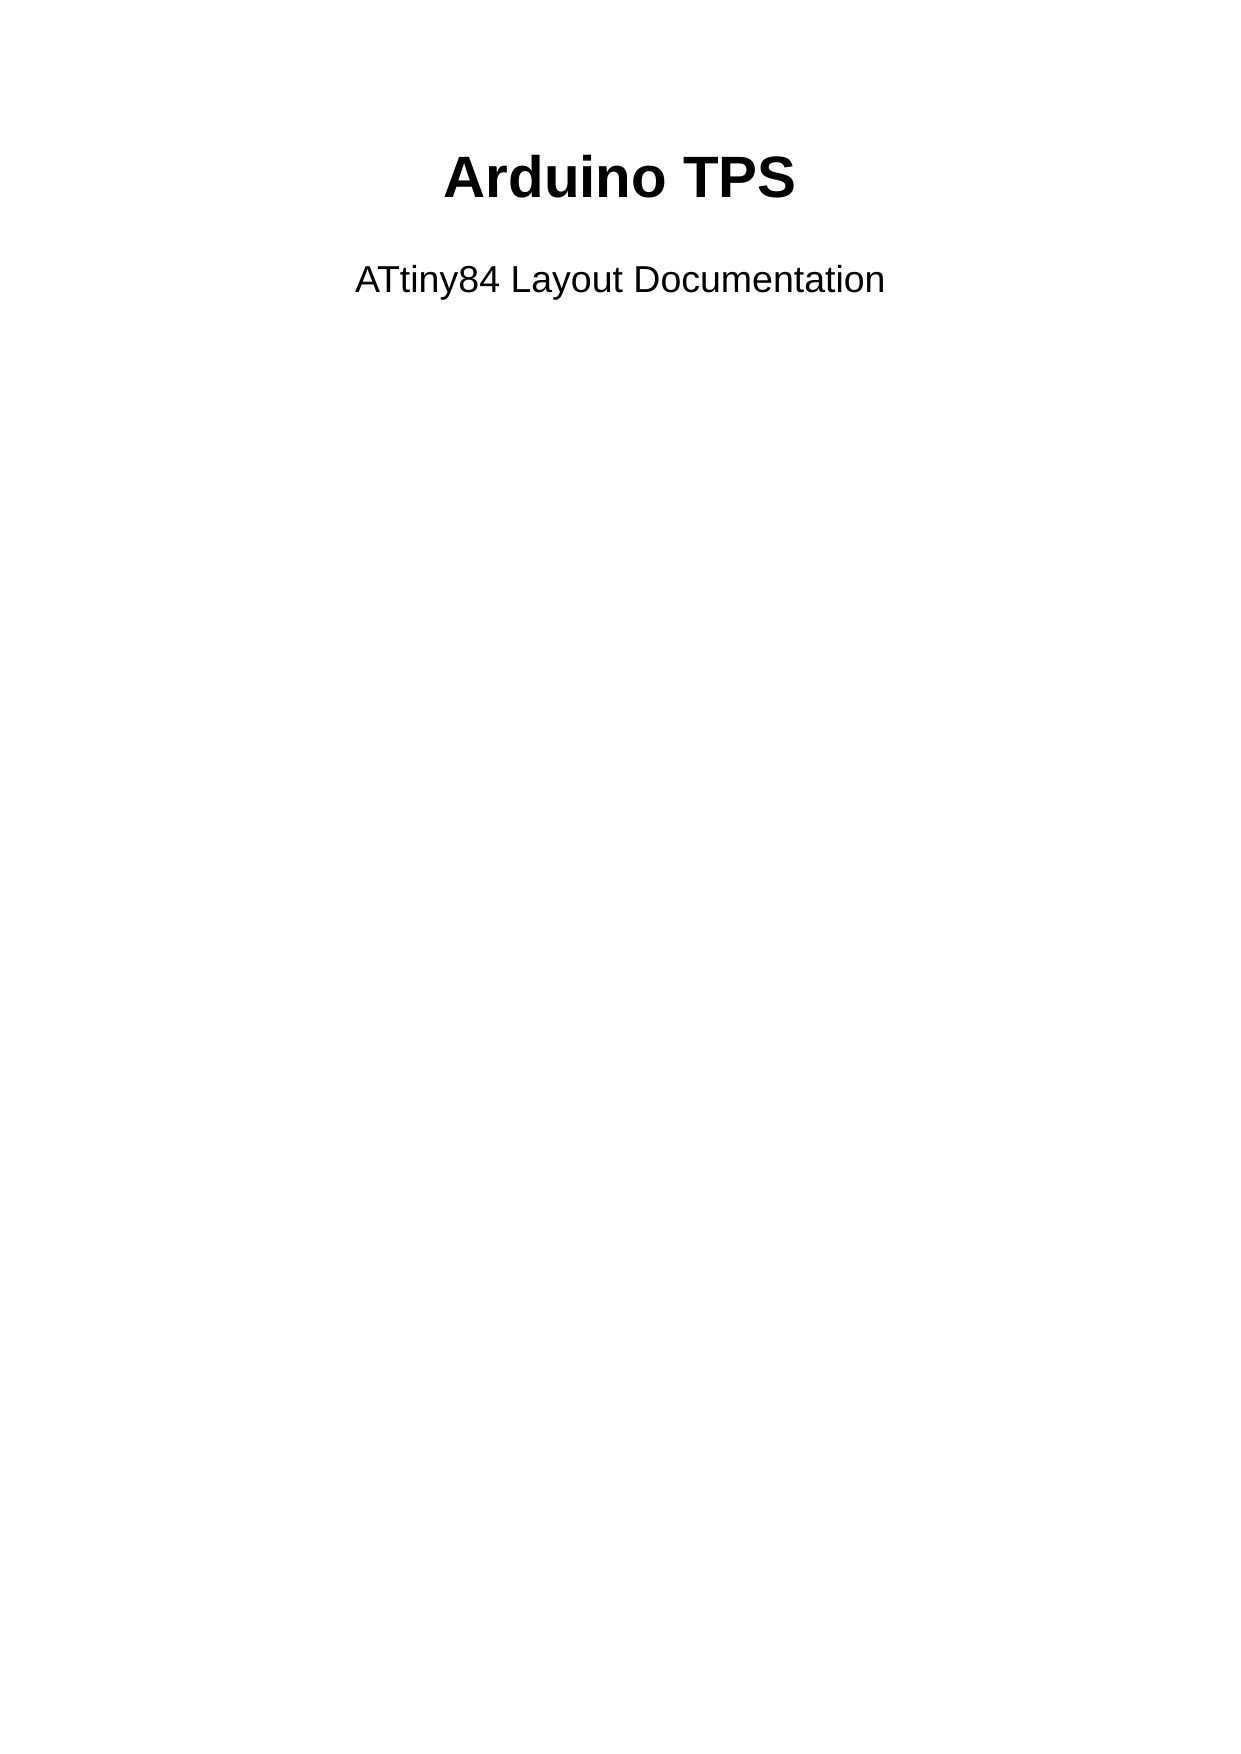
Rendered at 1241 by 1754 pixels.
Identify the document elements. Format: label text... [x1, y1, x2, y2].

subtitle ATtiny84 Layout Documentation [118, 258, 1122, 301]
title Arduino TPS [118, 143, 1122, 210]
